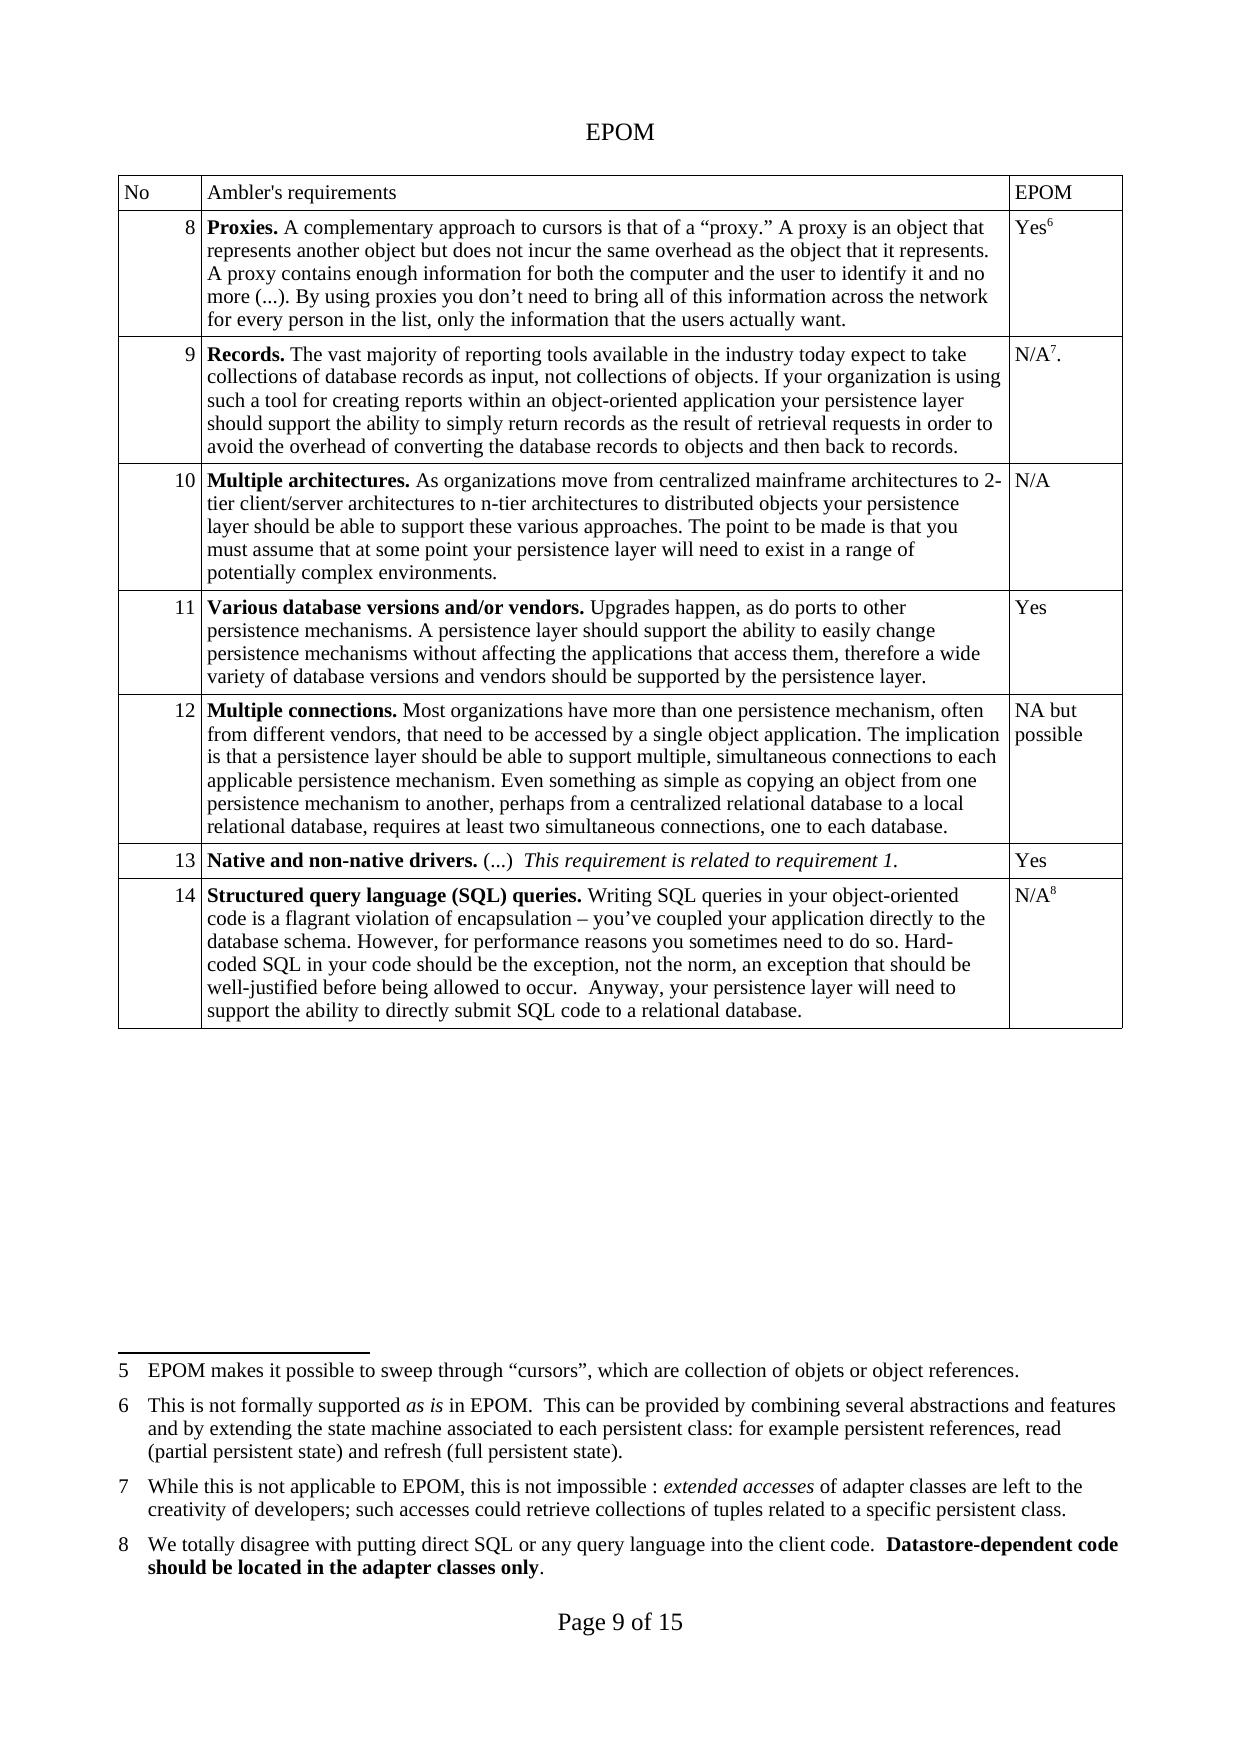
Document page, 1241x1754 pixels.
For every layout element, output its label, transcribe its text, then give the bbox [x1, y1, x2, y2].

table_cell Yes [1010, 844, 1122, 878]
table_cell Proxies. A complementary approach to cursors is that of a “proxy.” A proxy is an object that represents another object but does not incur the same overhead as the object that it represents. A proxy contains enough information for both the computer and the user to identify it and no more (...). By using proxies you don’t need to bring all of this information across the network for every person in the list, only the information that the users actually want. [202, 211, 1009, 336]
table_cell Multiple connections. Most organizations have more than one persistence mechanism, often from different vendors, that need to be accessed by a single object application. The implication is that a persistence layer should be able to support multiple, simultaneous connections to each applicable persistence mechanism. Even something as simple as copying an object from one persistence mechanism to another, perhaps from a centralized relational database to a local relational database, requires at least two simultaneous connections, one to each database. [202, 695, 1009, 843]
table_cell 12 [119, 695, 201, 843]
table_cell 8 [119, 211, 201, 336]
table_cell Structured query language (SQL) queries. Writing SQL queries in your object-oriented code is a flagrant violation of encapsulation – you’ve coupled your application directly to the database schema. However, for performance reasons you sometimes need to do so. Hard-coded SQL in your code should be the exception, not the norm, an exception that should be well-justified before being allowed to occur. Anyway, your persistence layer will need to support the ability to directly submit SQL code to a relational database. [202, 879, 1009, 1028]
table_cell NA but possible [1010, 695, 1122, 843]
table_cell Yes [1010, 591, 1122, 694]
table_cell N/A [1010, 464, 1122, 590]
table_cell 9 [119, 337, 201, 463]
table_cell 10 [119, 464, 201, 590]
table_cell 14 [119, 879, 201, 1028]
table_header Ambler's requirements [202, 176, 1009, 210]
table_cell 11 [119, 591, 201, 694]
table_cell N/A. [1010, 337, 1122, 463]
table_cell Various database versions and/or vendors. Upgrades happen, as do ports to other persistence mechanisms. A persistence layer should support the ability to easily change persistence mechanisms without affecting the applications that access them, therefore a wide variety of database versions and vendors should be supported by the persistence layer. [202, 591, 1009, 694]
table_cell Records. The vast majority of reporting tools available in the industry today expect to take collections of database records as input, not collections of objects. If your organization is using such a tool for creating reports within an object-oriented application your persistence layer should support the ability to simply return records as the result of retrieval requests in order to avoid the overhead of converting the database records to objects and then back to records. [202, 337, 1009, 463]
table_cell 13 [119, 844, 201, 878]
table_cell Native and non-native drivers. (...) This requirement is related to requirement 1. [202, 844, 1009, 878]
table_cell Yes [1010, 211, 1122, 336]
table_cell Multiple architectures. As organizations move from centralized mainframe architectures to 2-tier client/server architectures to n-tier architectures to distributed objects your persistence layer should be able to support these various approaches. The point to be made is that you must assume that at some point your persistence layer will need to exist in a range of potentially complex environments. [202, 464, 1009, 590]
table_header EPOM [1010, 176, 1122, 210]
table_cell N/A [1010, 879, 1122, 1028]
table_header No [119, 176, 201, 210]
